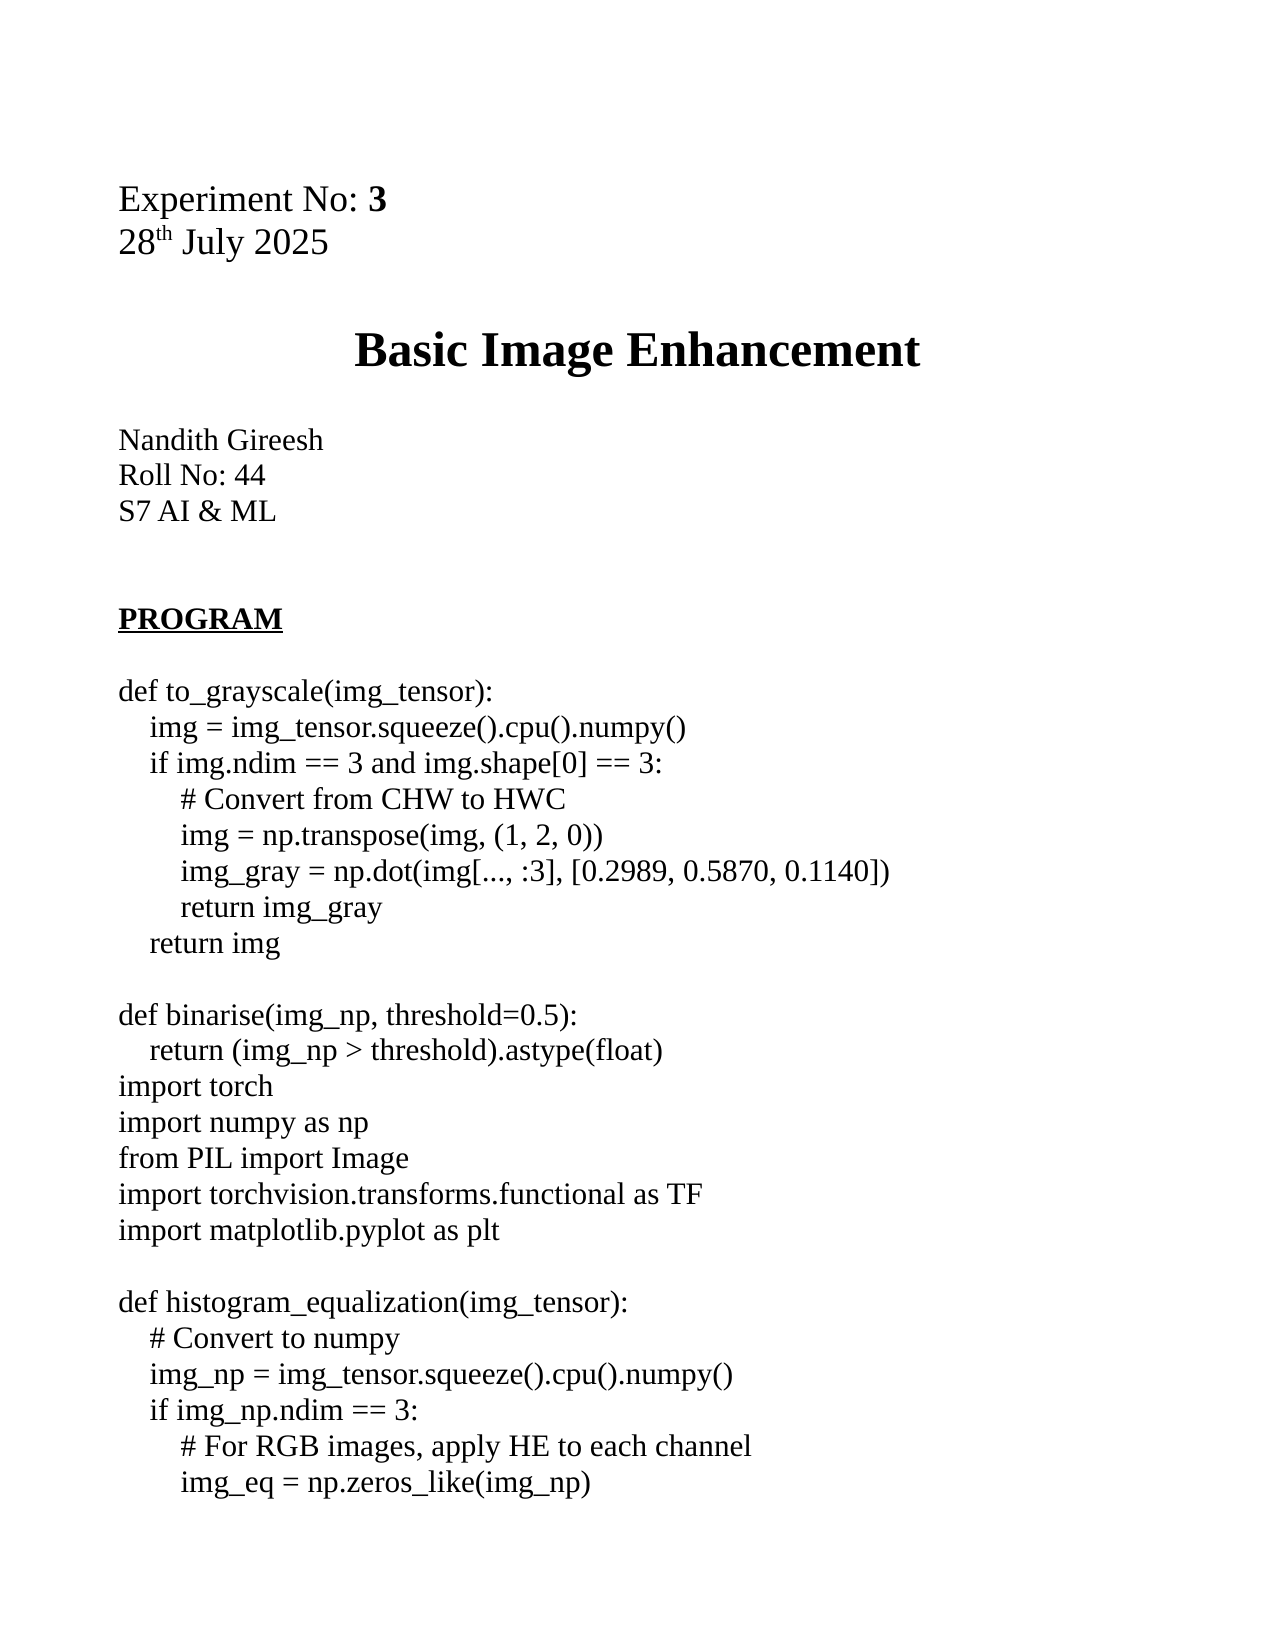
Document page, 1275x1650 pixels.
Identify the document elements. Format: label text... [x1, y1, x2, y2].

text return (img_np > threshold).astype(float) [118, 1032, 1157, 1068]
text img_np = img_tensor.squeeze().cpu().numpy() [118, 1355, 1157, 1391]
text def histogram_equalization(img_tensor): [118, 1283, 1157, 1319]
text import numpy as np [118, 1103, 1157, 1139]
text img = np.transpose(img, (1, 2, 0)) [118, 816, 1157, 852]
text import matplotlib.pyplot as plt [118, 1211, 1157, 1247]
text Experiment No: 3 [118, 176, 1157, 219]
text import torch [118, 1068, 1157, 1103]
text 28th July 2025 [118, 219, 1157, 263]
text # Convert to numpy [118, 1319, 1157, 1355]
text def to_grayscale(img_tensor): [118, 672, 1157, 708]
text Basic Image Enhancement [118, 320, 1157, 378]
text # Convert from CHW to HWC [118, 780, 1157, 816]
text from PIL import Image [118, 1139, 1157, 1175]
text def binarise(img_np, threshold=0.5): [118, 996, 1157, 1032]
text img = img_tensor.squeeze().cpu().numpy() [118, 708, 1157, 744]
text if img.ndim == 3 and img.shape[0] == 3: [118, 744, 1157, 780]
text Nandith Gireesh [118, 421, 1157, 457]
text return img [118, 924, 1157, 960]
text return img_gray [118, 888, 1157, 924]
text PROGRAM [118, 600, 1157, 636]
text import torchvision.transforms.functional as TF [118, 1175, 1157, 1211]
text S7 AI & ML [118, 493, 1157, 528]
text Roll No: 44 [118, 457, 1157, 493]
text img_eq = np.zeros_like(img_np) [118, 1463, 1157, 1499]
text img_gray = np.dot(img[..., :3], [0.2989, 0.5870, 0.1140]) [118, 852, 1157, 888]
text if img_np.ndim == 3: [118, 1391, 1157, 1427]
text # For RGB images, apply HE to each channel [118, 1427, 1157, 1463]
